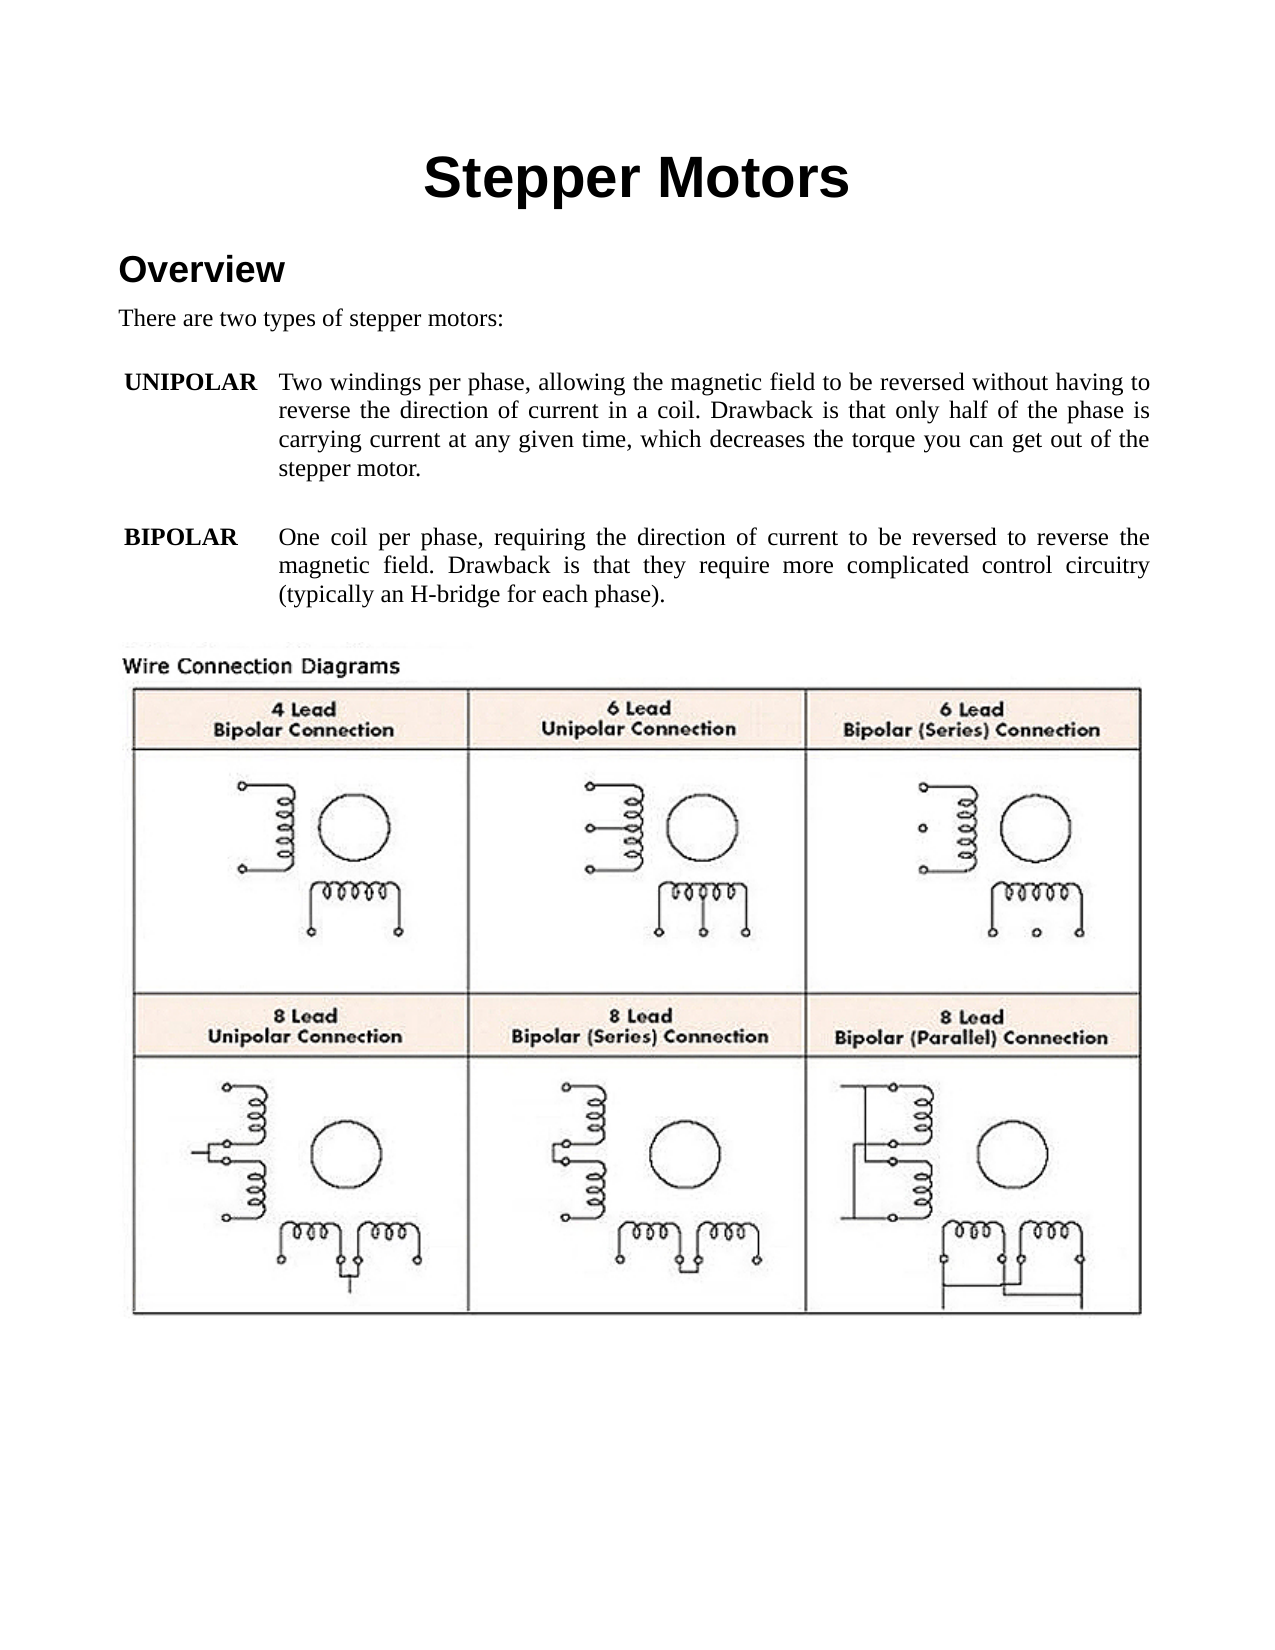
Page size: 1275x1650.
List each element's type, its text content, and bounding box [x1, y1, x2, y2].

table_cell One coil per phase, requiring the direction of current to be reversed to reverse the magnetic field. Drawback is that they require more complicated control circuitry (typically an H-bridge for each phase). [273, 516, 1157, 614]
table_header Two windings per phase, allowing the magnetic field to be reversed without having to reverse the direction of current in a coil. Drawback is that only half of the phase is carrying current at any given time, which decreases the torque you can get out of the stepper motor. [273, 361, 1157, 516]
picture [118, 642, 1157, 1320]
subtitle Overview [118, 248, 1157, 291]
table_header UNIPOLAR [118, 361, 272, 516]
text There are two types of stepper motors: [118, 303, 1157, 332]
title Stepper Motors [118, 143, 1157, 210]
table_cell BIPOLAR [118, 516, 272, 614]
